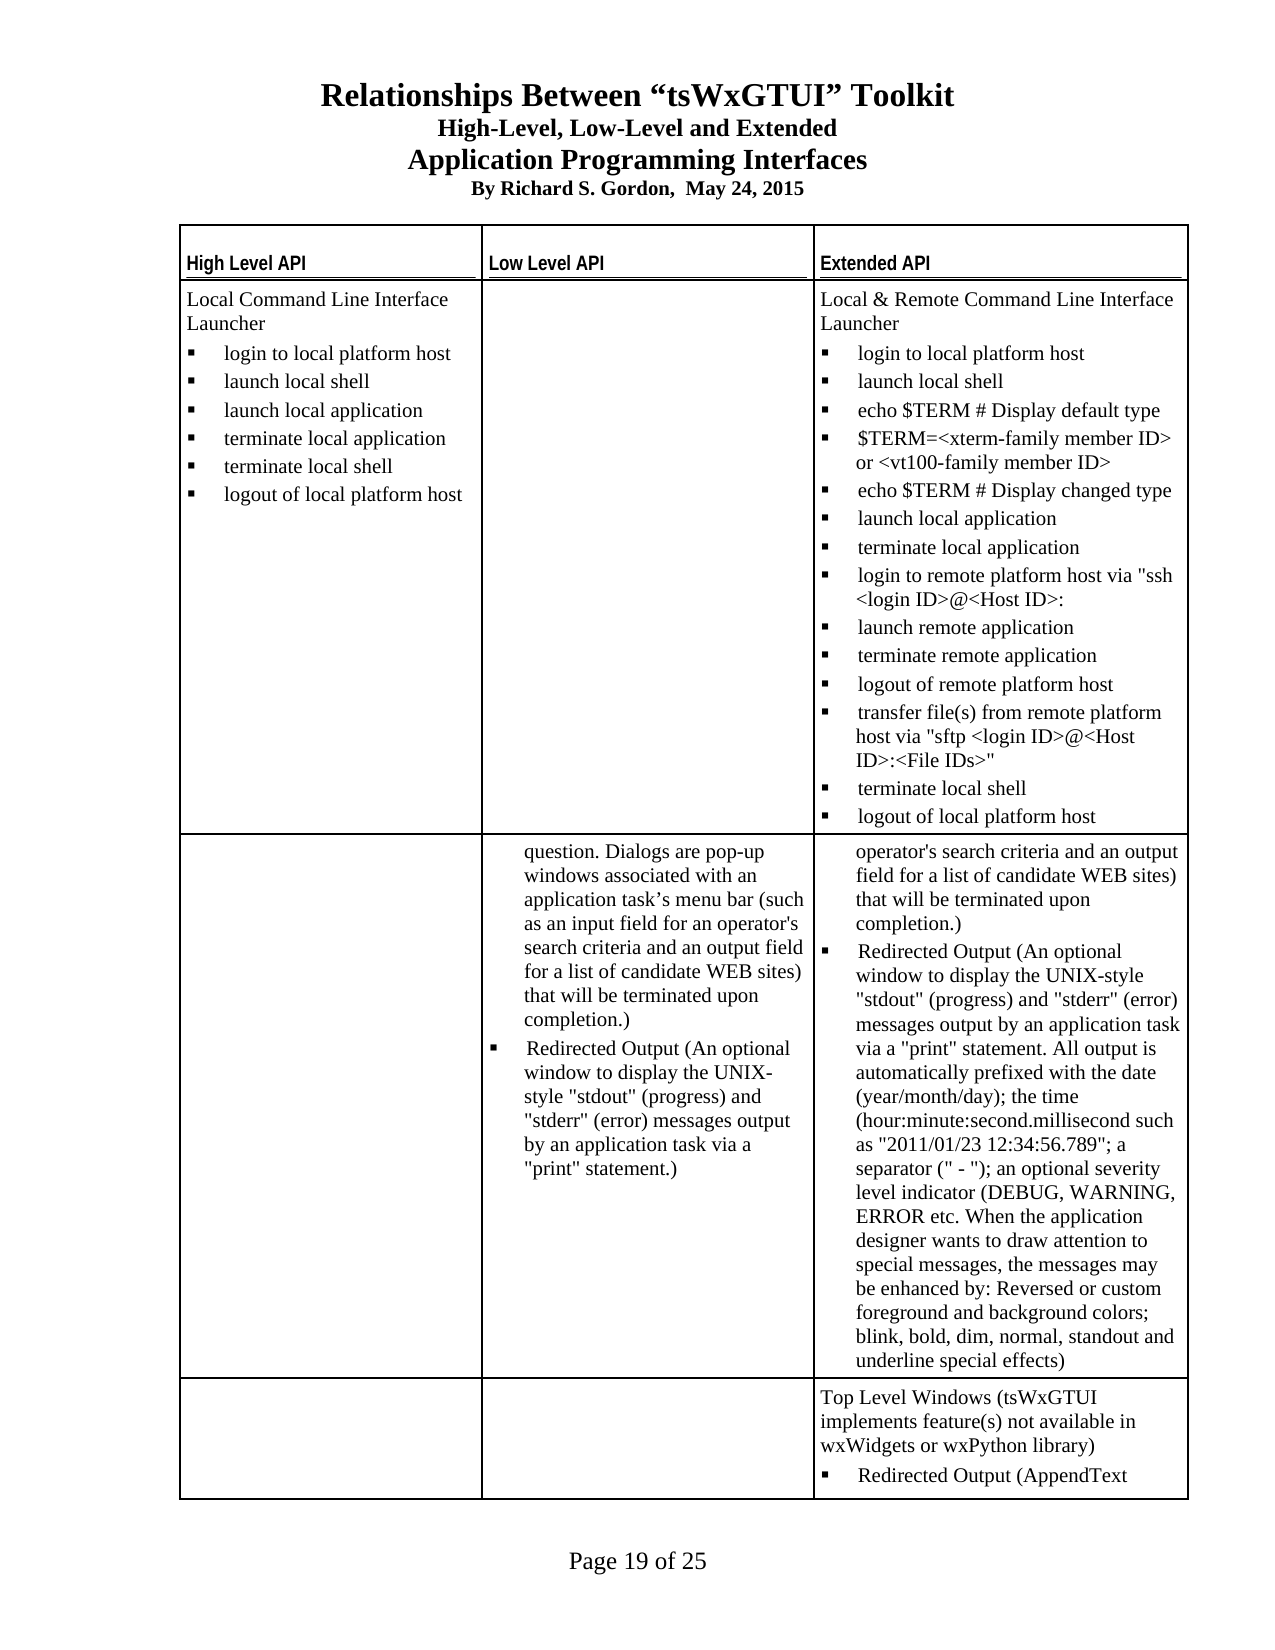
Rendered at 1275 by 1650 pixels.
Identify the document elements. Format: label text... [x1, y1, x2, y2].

table_cell [483, 281, 813, 833]
table_cell Local Command Line Interface Launcher login to local platform host launch local shell launch local application terminate local application terminate local shell logout of local platform host [181, 281, 481, 833]
table_cell Top Level Windows (tsWxGTUI implements feature(s) not available in wxWidgets or wxPython library) Redirected Output (AppendText applies Color and Font Attribute Markup) TaskBar (buttons shift focus in manner similar to native host GUI that underlies wxWidgets and wxPython) [815, 1379, 1187, 1498]
table_header Extended API [815, 226, 1187, 278]
table_cell Local & Remote Command Line Interface Launcher login to local platform host launch local shell echo $TERM # Display default type $TERM=<xterm-family member ID> or <vt100-family member ID> echo $TERM # Display changed type launch local application terminate local application login to remote platform host via "ssh <login ID>@<Host ID>: launch remote application terminate remote application logout of remote platform host transfer file(s) from remote platform host via "sftp <login ID>@<Host ID>:<File IDs>" terminate local shell logout of local platform host [815, 281, 1187, 833]
table_cell [181, 835, 481, 1377]
table_cell Top Level Windows ((tsWxGTUI implements feature(s) available in wxWidgets or wxPython library) Frame (A GUI object whose size and position can (usually) be changed by the user. It usually has thick borders and a title bar, and can optionally contain a menu bar, toolbar and status bar. A frame can contain any GUI object that is not a frame or dialog. Frames are windows associated with an application task (such as an internet WEB Browser) that can be minimized into an icon, expanded to full screen or terminated upon operator demand.) Dialog (A GUI object, such as PasswordEntryDialog or TextEntryDialog, with a title bar and sometimes a system menu, which can be moved around the screen. It can contain controls and other GUI objects and is often used to allow the user to make some choice or to answer a question. Dialogs are pop-up windows associated with an application task’s menu bar (such as an input field for an operator's search criteria and an output field for a list of candidate WEB sites) that will be terminated upon completion.) Redirected Output (An optional window to display the UNIX-style "stdout" (progress) and "stderr" (error) messages output by an application task via a "print" statement. All output is automatically prefixed with the date (year/month/day); the time (hour:minute:second.millisecond such as "2011/01/23 12:34:56.789"; a separator (" - "); an optional severity level indicator (DEBUG, WARNING, ERROR etc. When the application designer wants to draw attention to special messages, the messages may be enhanced by: Reversed or custom foreground and background colors; blink, bold, dim, normal, standout and underline special effects) [815, 835, 1187, 1377]
table_header Low Level API [483, 226, 813, 278]
table_cell TopLevel Windows (wxWidgets & wxPython) Frame (A GUI object whose size and position can usually be changed by the user. It usually has thick borders and a title bar, and can optionally contain a menu bar, toolbar and status bar. A frame can contain any GUI object that is not a frame or dialog. Frames are windows associated with an application task (such as an internet WEB Browser) that can be minimized into an icon, expanded to full screen or terminated upon operator demand.) Dialog (A GUI object, such as PasswordEntryDialog or TextEntryDialog, with a title bar and sometimes a system menu, which can be moved around the screen. It can contain controls and other GUI objects and is often used to allow the user to make some choice or to answer a question. Dialogs are pop-up windows associated with an application task’s menu bar (such as an input field for an operator's search criteria and an output field for a list of candidate WEB sites) that will be terminated upon completion.) Redirected Output (An optional window to display the UNIX-style "stdout" (progress) and "stderr" (error) messages output by an application task via a "print" statement.) [483, 835, 813, 1377]
table_cell [181, 1379, 481, 1498]
table_header High Level API [181, 226, 481, 278]
table_cell [483, 1379, 813, 1498]
